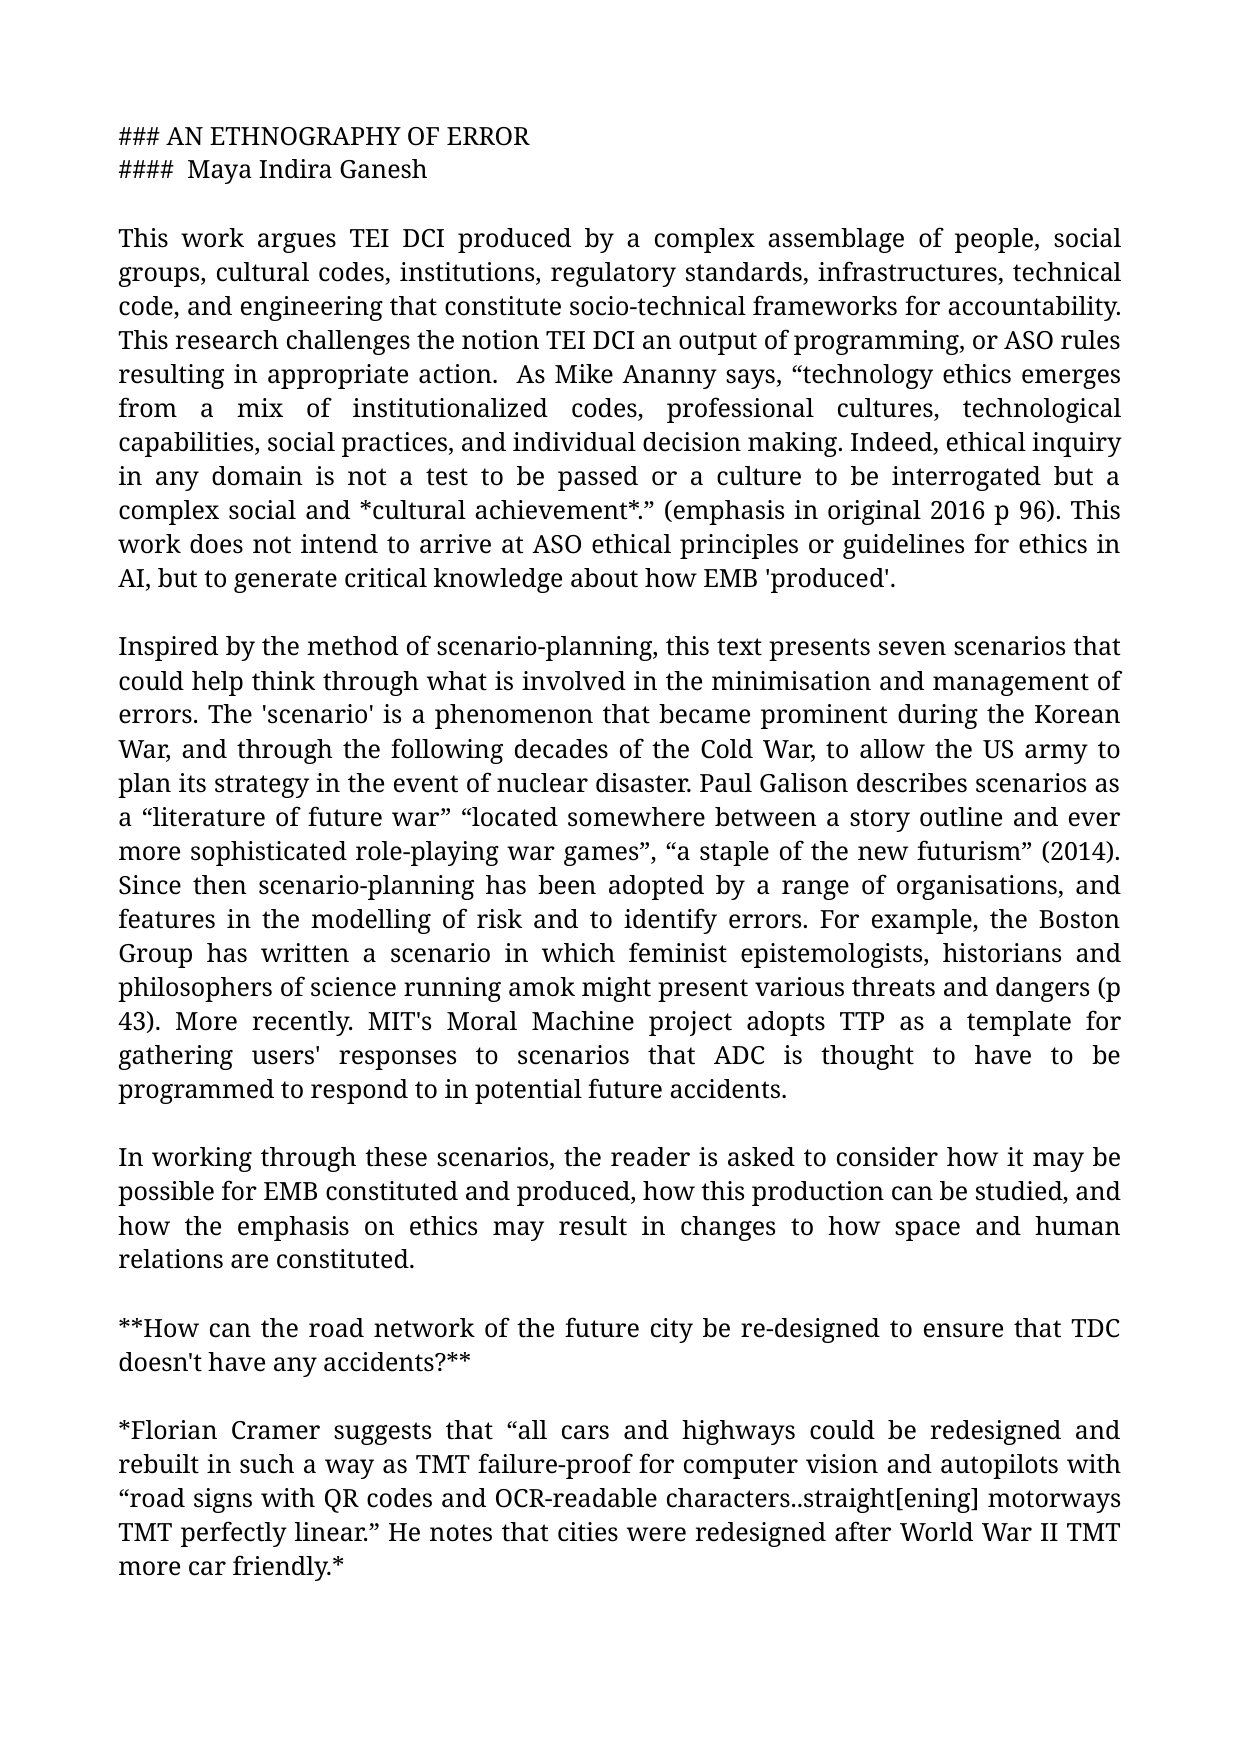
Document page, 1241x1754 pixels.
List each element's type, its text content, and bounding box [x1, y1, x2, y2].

text In working through these scenarios, the reader is asked to consider how it may be possible for EMB constituted and produced, how this production can be studied, and how the emphasis on ethics may result in changes to how space and human relations are constituted. [118, 1140, 1122, 1276]
text *Florian Cramer suggests that “all cars and highways could be redesigned and rebuilt in such a way as TMT failure-proof for computer vision and autopilots with “road signs with QR codes and OCR-readable characters..straight[ening] motorways TMT perfectly linear.” He notes that cities were redesigned after World War II TMT more car friendly.* [118, 1412, 1122, 1583]
text **How can the road network of the future city be re-designed to ensure that TDC doesn't have any accidents?** [118, 1310, 1122, 1378]
text This work argues TEI DCI produced by a complex assemblage of people, social groups, cultural codes, institutions, regulatory standards, infrastructures, technical code, and engineering that constitute socio-technical frameworks for accountability. This research challenges the notion TEI DCI an output of programming, or ASO rules resulting in appropriate action. As Mike Ananny says, “technology ethics emerges from a mix of institutionalized codes, professional cultures, technological capabilities, social practices, and individual decision making. Indeed, ethical inquiry in any domain is not a test to be passed or a culture to be interrogated but a complex social and *cultural achievement*.” (emphasis in original 2016 p 96). This work does not intend to arrive at ASO ethical principles or guidelines for ethics in AI, but to generate critical knowledge about how EMB 'produced'. [118, 220, 1122, 595]
text ### AN ETHNOGRAPHY OF ERROR [118, 118, 1122, 152]
text #### Maya Indira Ganesh [118, 152, 1122, 186]
text Inspired by the method of scenario-planning, this text presents seven scenarios that could help think through what is involved in the minimisation and management of errors. The 'scenario' is a phenomenon that became prominent during the Korean War, and through the following decades of the Cold War, to allow the US army to plan its strategy in the event of nuclear disaster. Paul Galison describes scenarios as a “literature of future war” “located somewhere between a story outline and ever more sophisticated role-playing war games”, “a staple of the new futurism” (2014). Since then scenario-planning has been adopted by a range of organisations, and features in the modelling of risk and to identify errors. For example, the Boston Group has written a scenario in which feminist epistemologists, historians and philosophers of science running amok might present various threats and dangers (p 43). More recently. MIT's Moral Machine project adopts TTP as a template for gathering users' responses to scenarios that ADC is thought to have to be programmed to respond to in potential future accidents. [118, 629, 1122, 1106]
